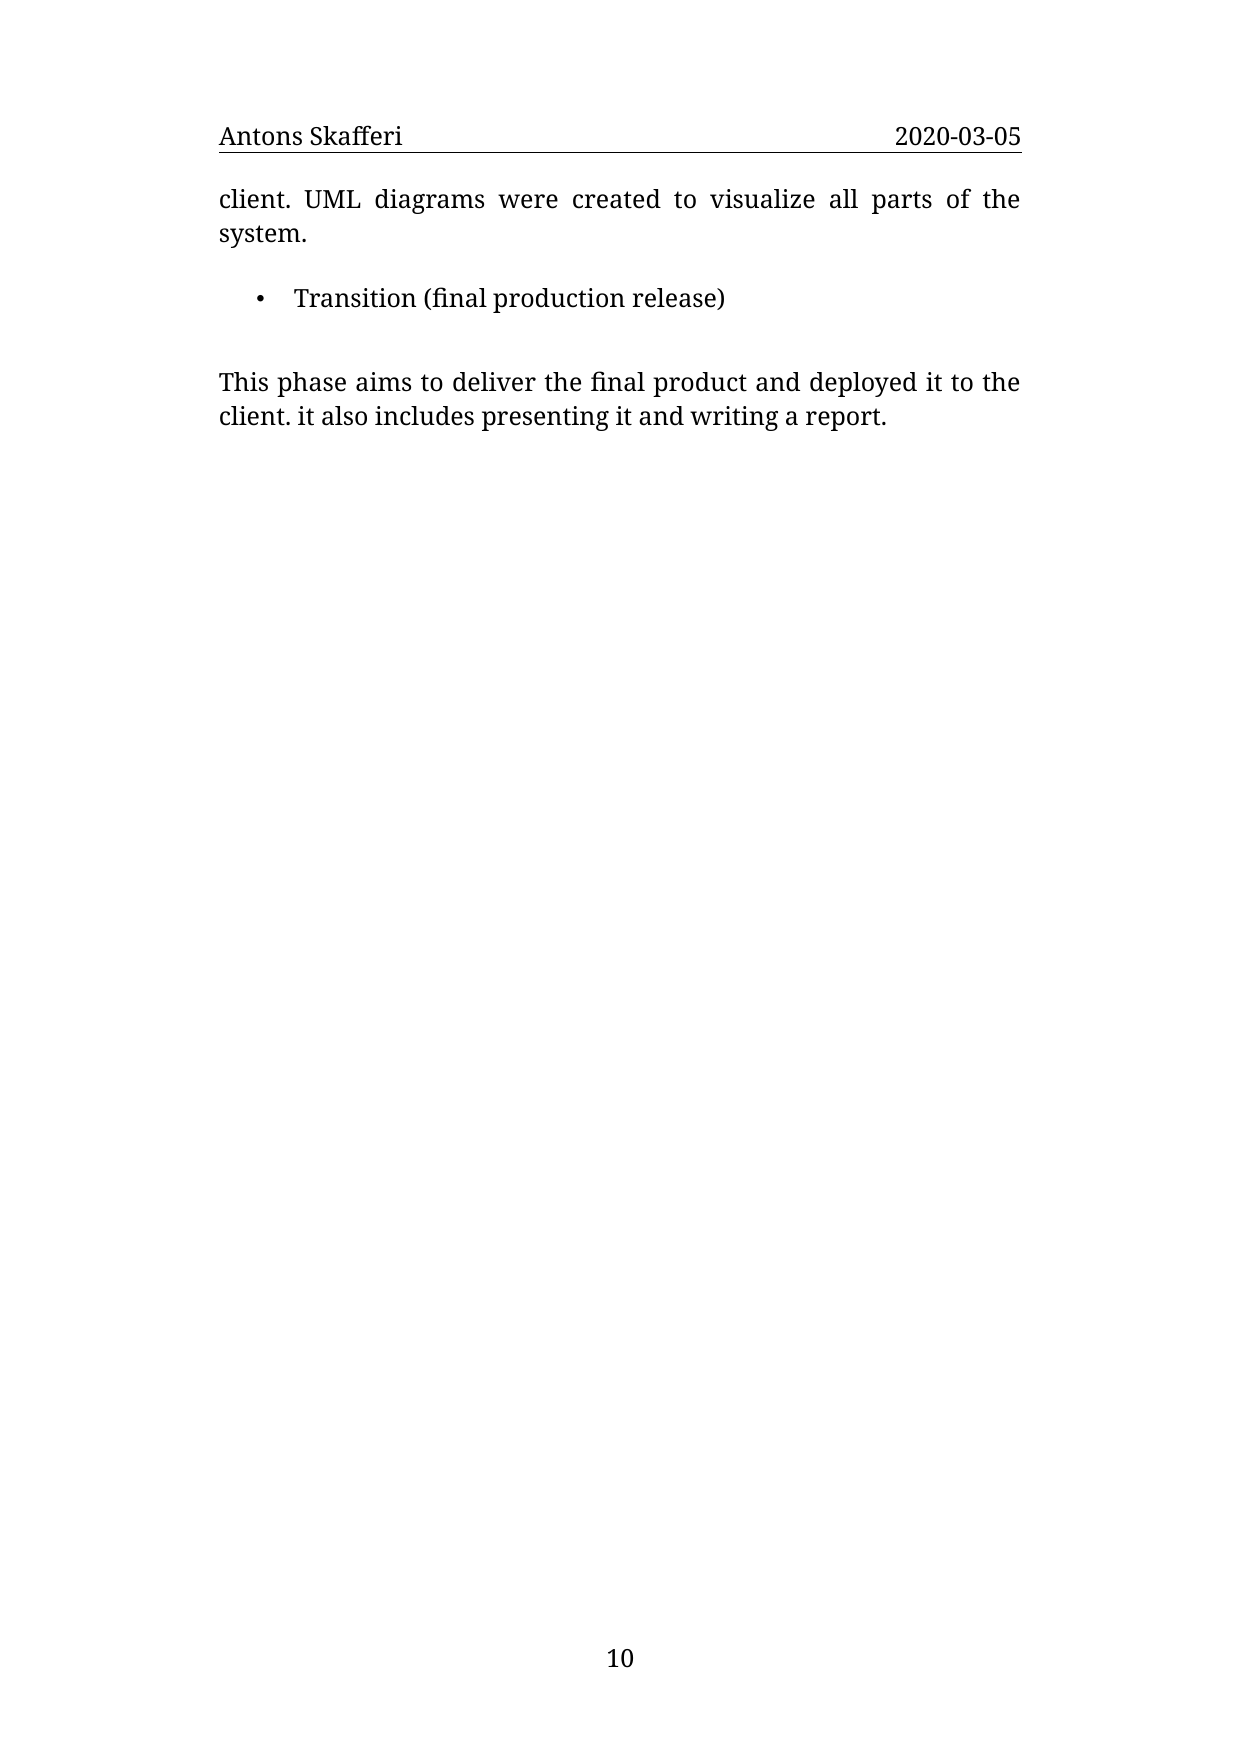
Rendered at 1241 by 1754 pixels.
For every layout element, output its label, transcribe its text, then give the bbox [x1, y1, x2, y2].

text client. UML diagrams were created to visualize all parts of the system. [218, 182, 1022, 250]
subtitle This phase aims to deliver the final product and deployed it to the client. it also includes presenting it and writing a report. [218, 364, 1022, 433]
list Transition (final production release) [256, 281, 1022, 315]
